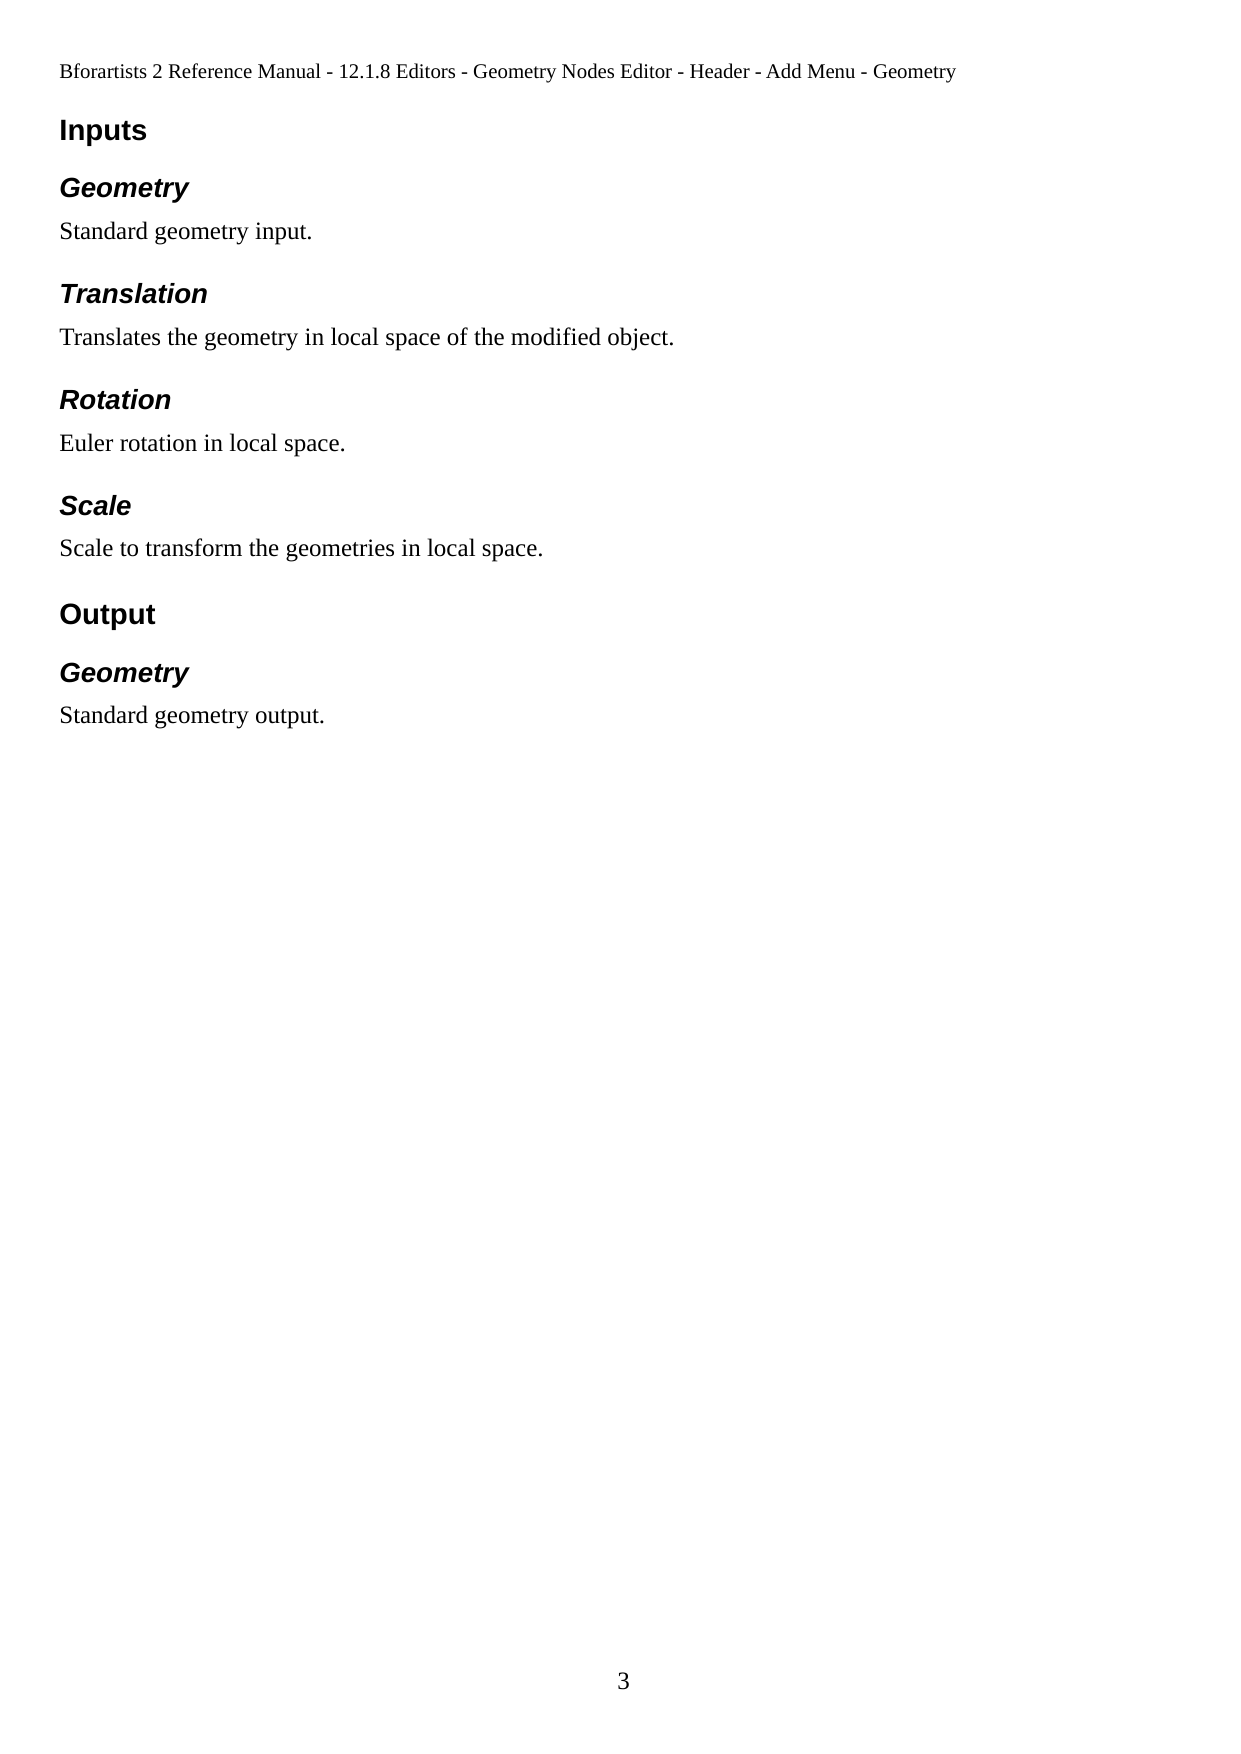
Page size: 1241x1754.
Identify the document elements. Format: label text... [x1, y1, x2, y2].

text Standard geometry input. [59, 216, 1181, 244]
text Scale to transform the geometries in local space. [59, 533, 1181, 562]
subtitle Inputs [59, 113, 1181, 146]
subtitle Translation [59, 277, 1181, 309]
subtitle Geometry [59, 656, 1181, 688]
text Translates the geometry in local space of the modified object. [59, 322, 1181, 350]
text Standard geometry output. [59, 700, 1181, 729]
subtitle Output [59, 597, 1181, 631]
text Euler rotation in local space. [59, 428, 1181, 456]
subtitle Scale [59, 489, 1181, 521]
subtitle Geometry [59, 171, 1181, 203]
subtitle Rotation [59, 383, 1181, 415]
